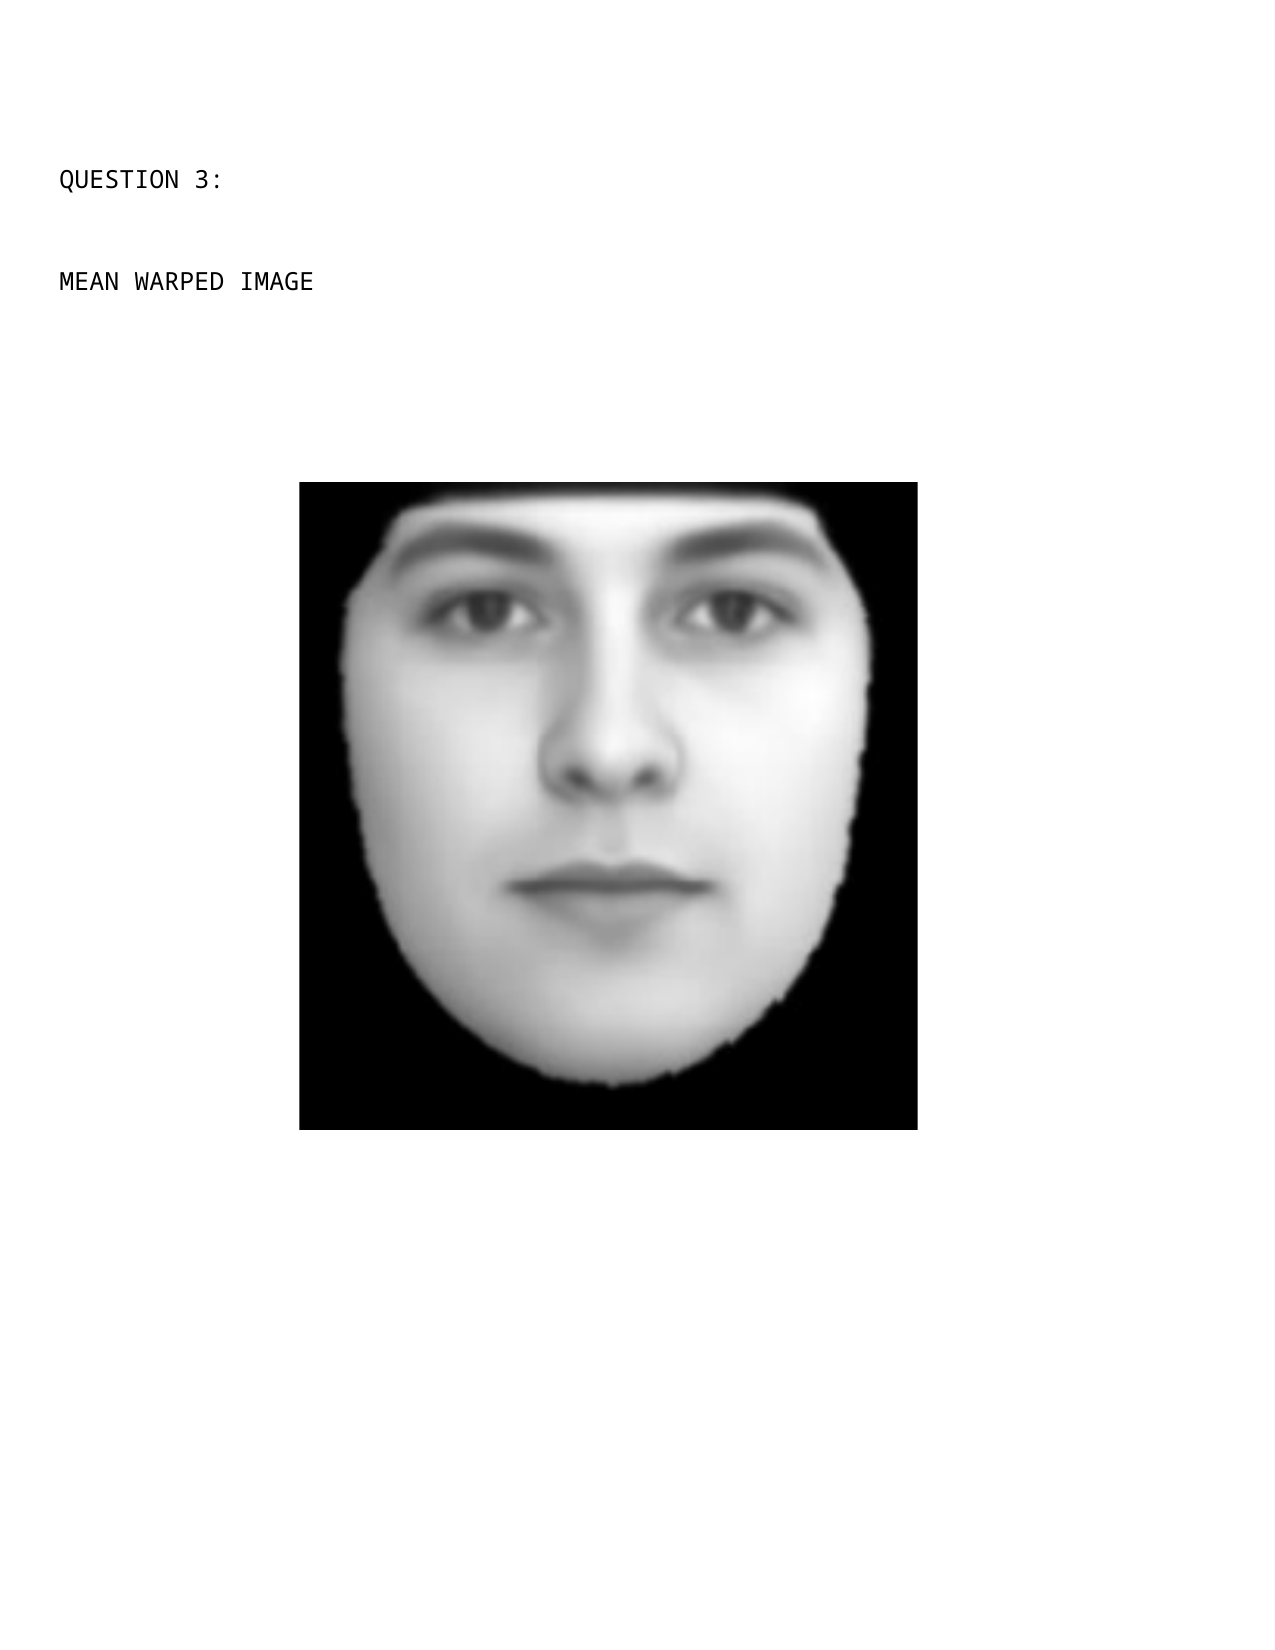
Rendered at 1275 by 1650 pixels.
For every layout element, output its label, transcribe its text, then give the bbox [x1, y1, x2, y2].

picture [299, 482, 918, 1130]
text MEAN WARPED IMAGE [59, 263, 1216, 297]
text QUESTION 3: [59, 161, 1216, 195]
